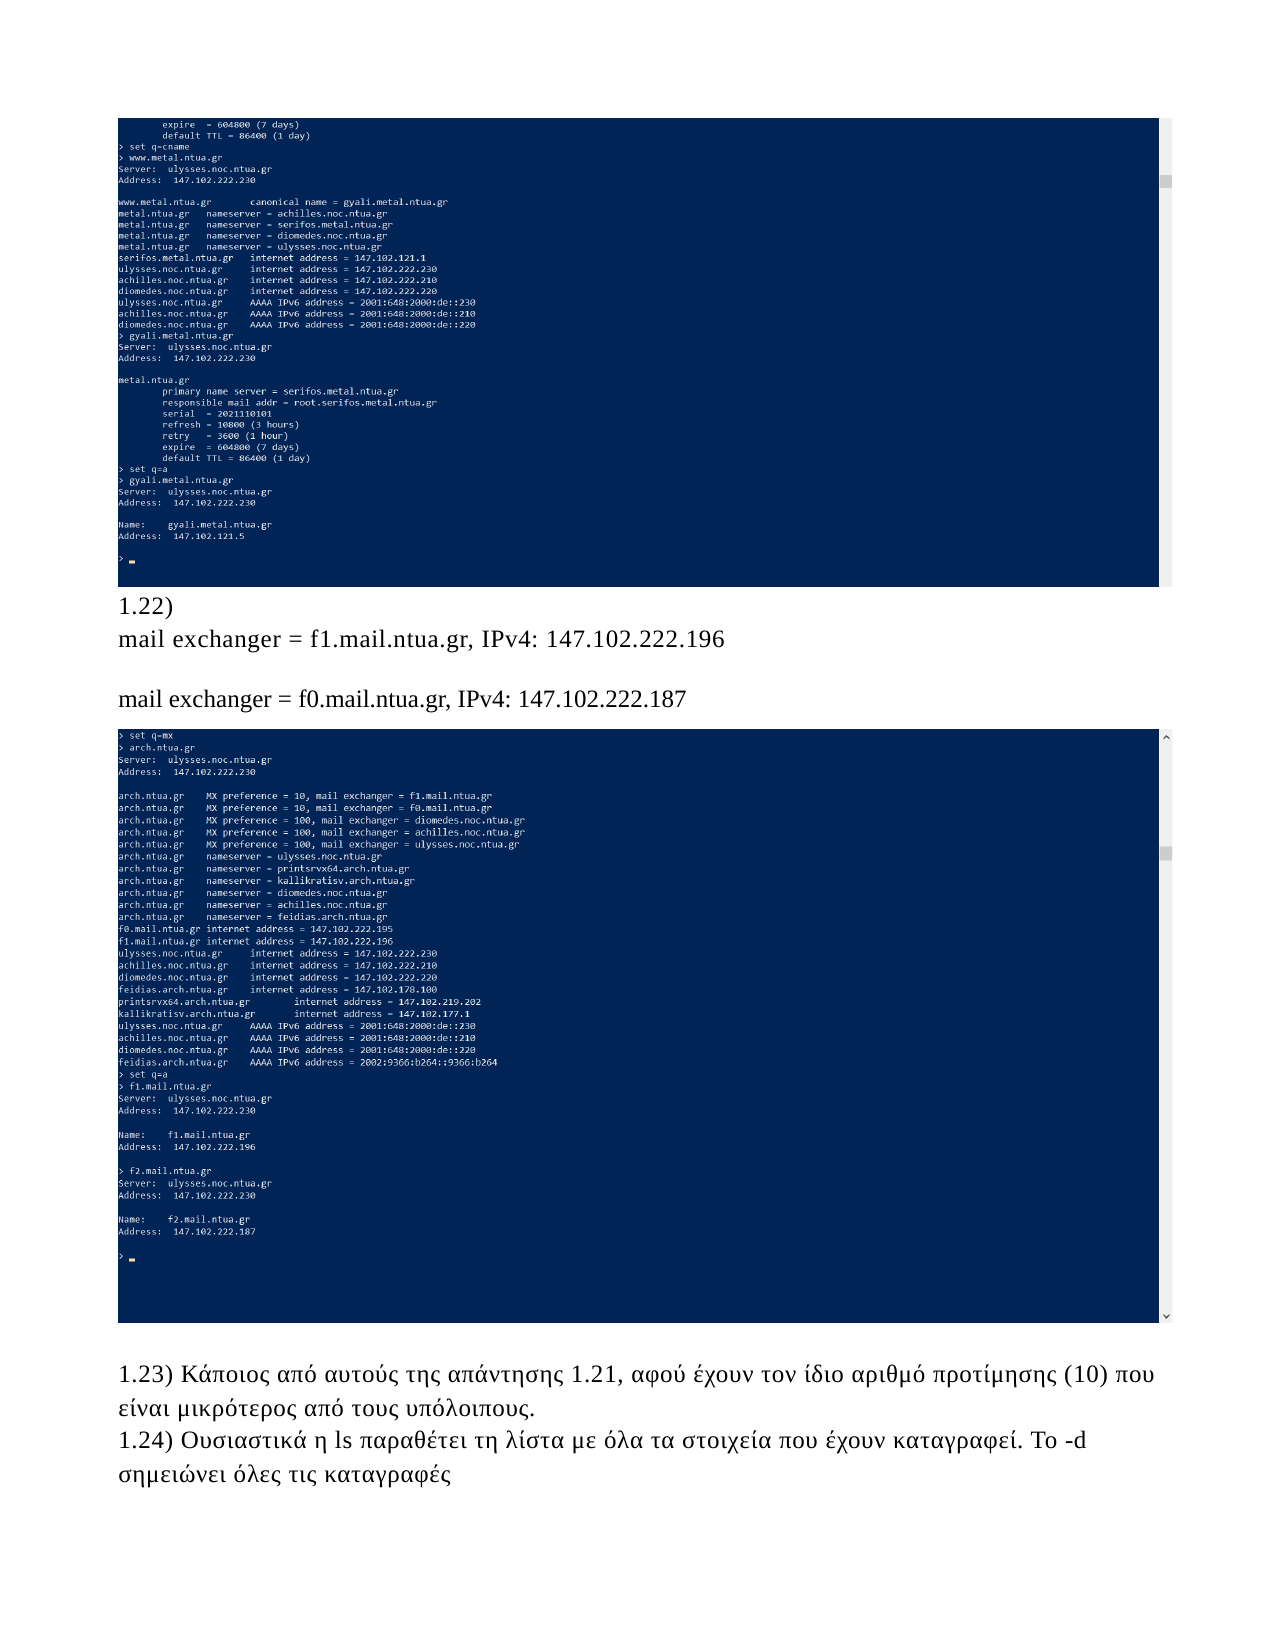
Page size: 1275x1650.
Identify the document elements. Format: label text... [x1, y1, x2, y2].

text mail exchanger = f0.mail.ntua.gr, IPv4: 147.102.222.187 [118, 684, 1157, 713]
picture [118, 118, 1173, 587]
text 1.22) mail exchanger = f1.mail.ntua.gr, IPv4: 147.102.222.196 [118, 587, 1157, 653]
picture [118, 729, 1173, 1323]
text 1.23) Κάποιος από αυτούς της απάντησης 1.21, αφού έχουν τον ίδιο αριθμό προτίμησης (10) που είναι μικρότερος από τους υπόλοιπους. 1.24) Ουσιαστικά η ls παραθέτει τη λίστα με όλα τα στοιχεία που έχουν καταγραφεί. Το -d σημειώνει όλες τις καταγραφές [118, 1327, 1157, 1487]
